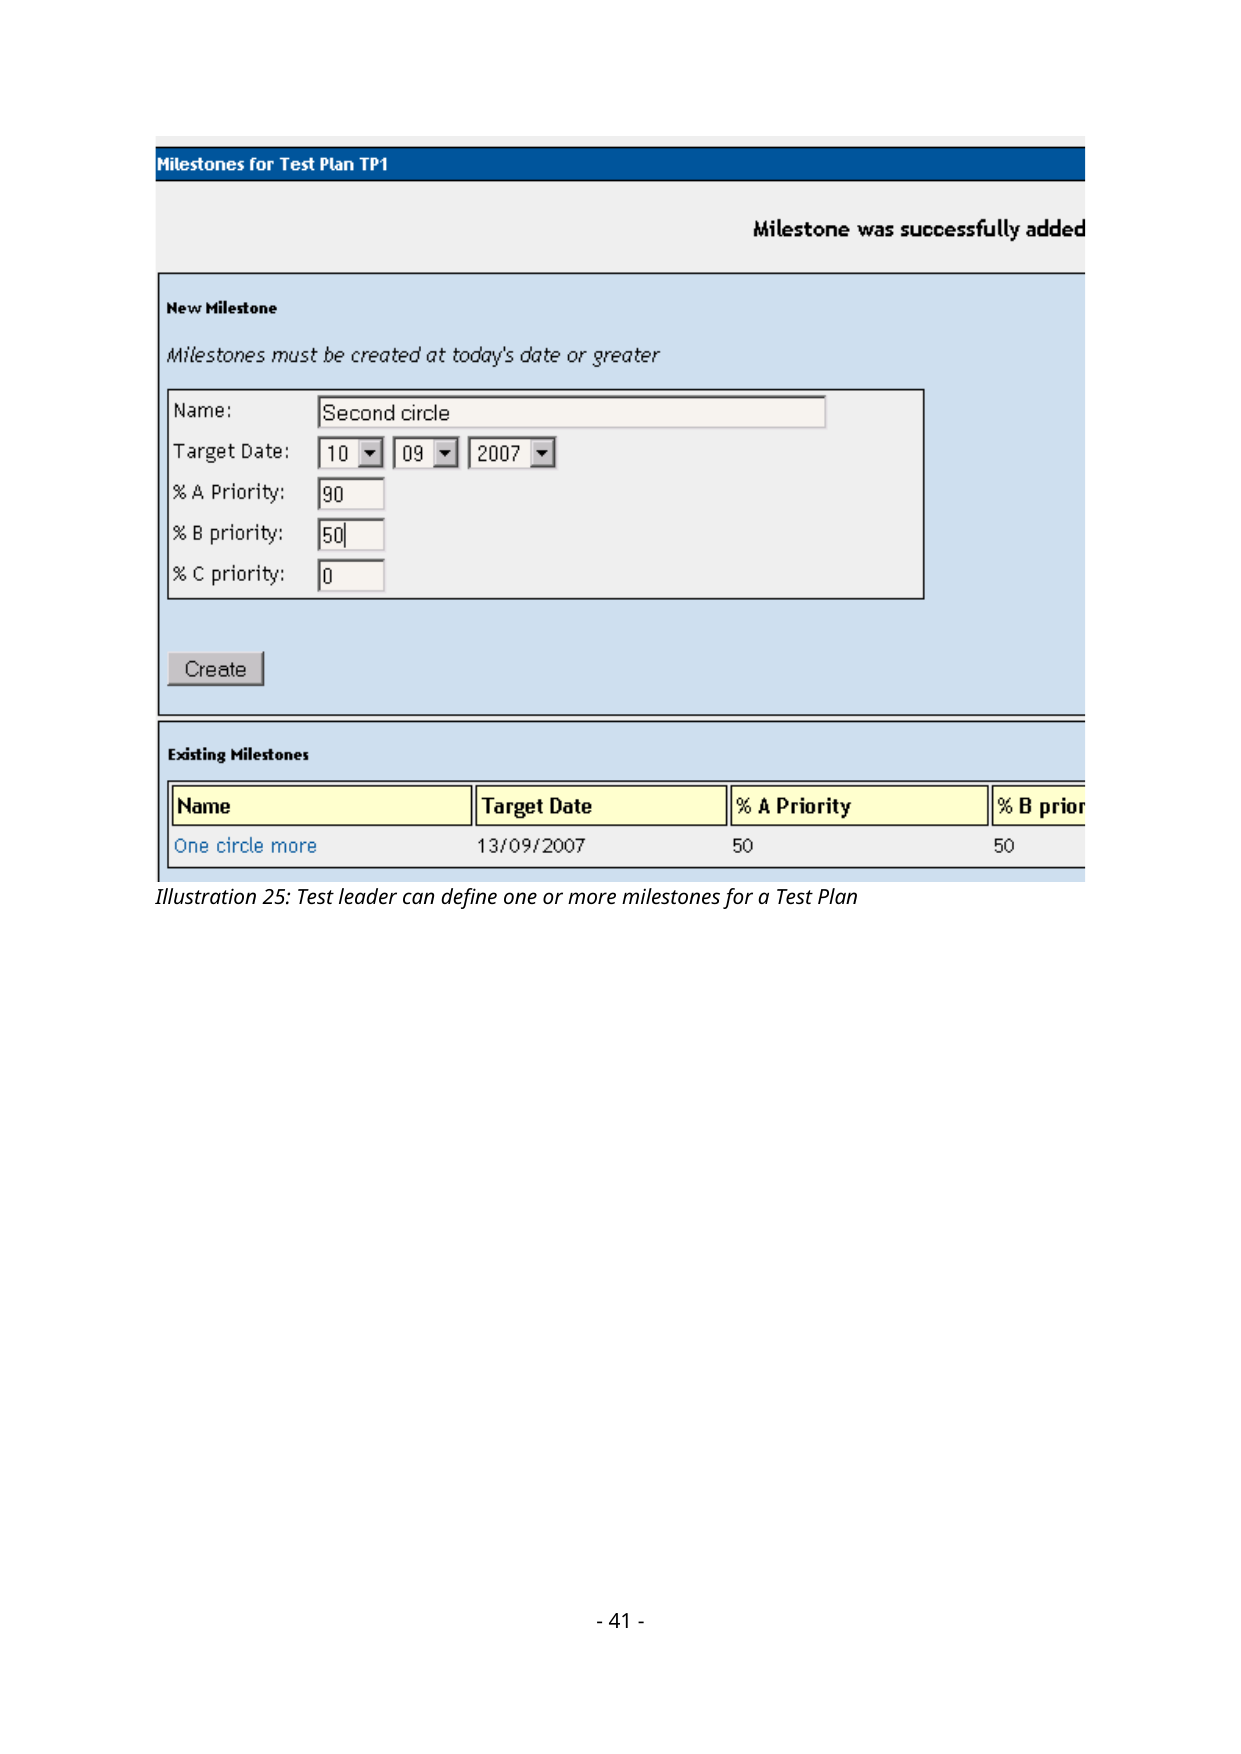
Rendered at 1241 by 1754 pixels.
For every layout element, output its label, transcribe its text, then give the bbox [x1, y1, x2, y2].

text Illustration 25: Test leader can define one or more milestones for a Test Plan [155, 882, 1085, 910]
